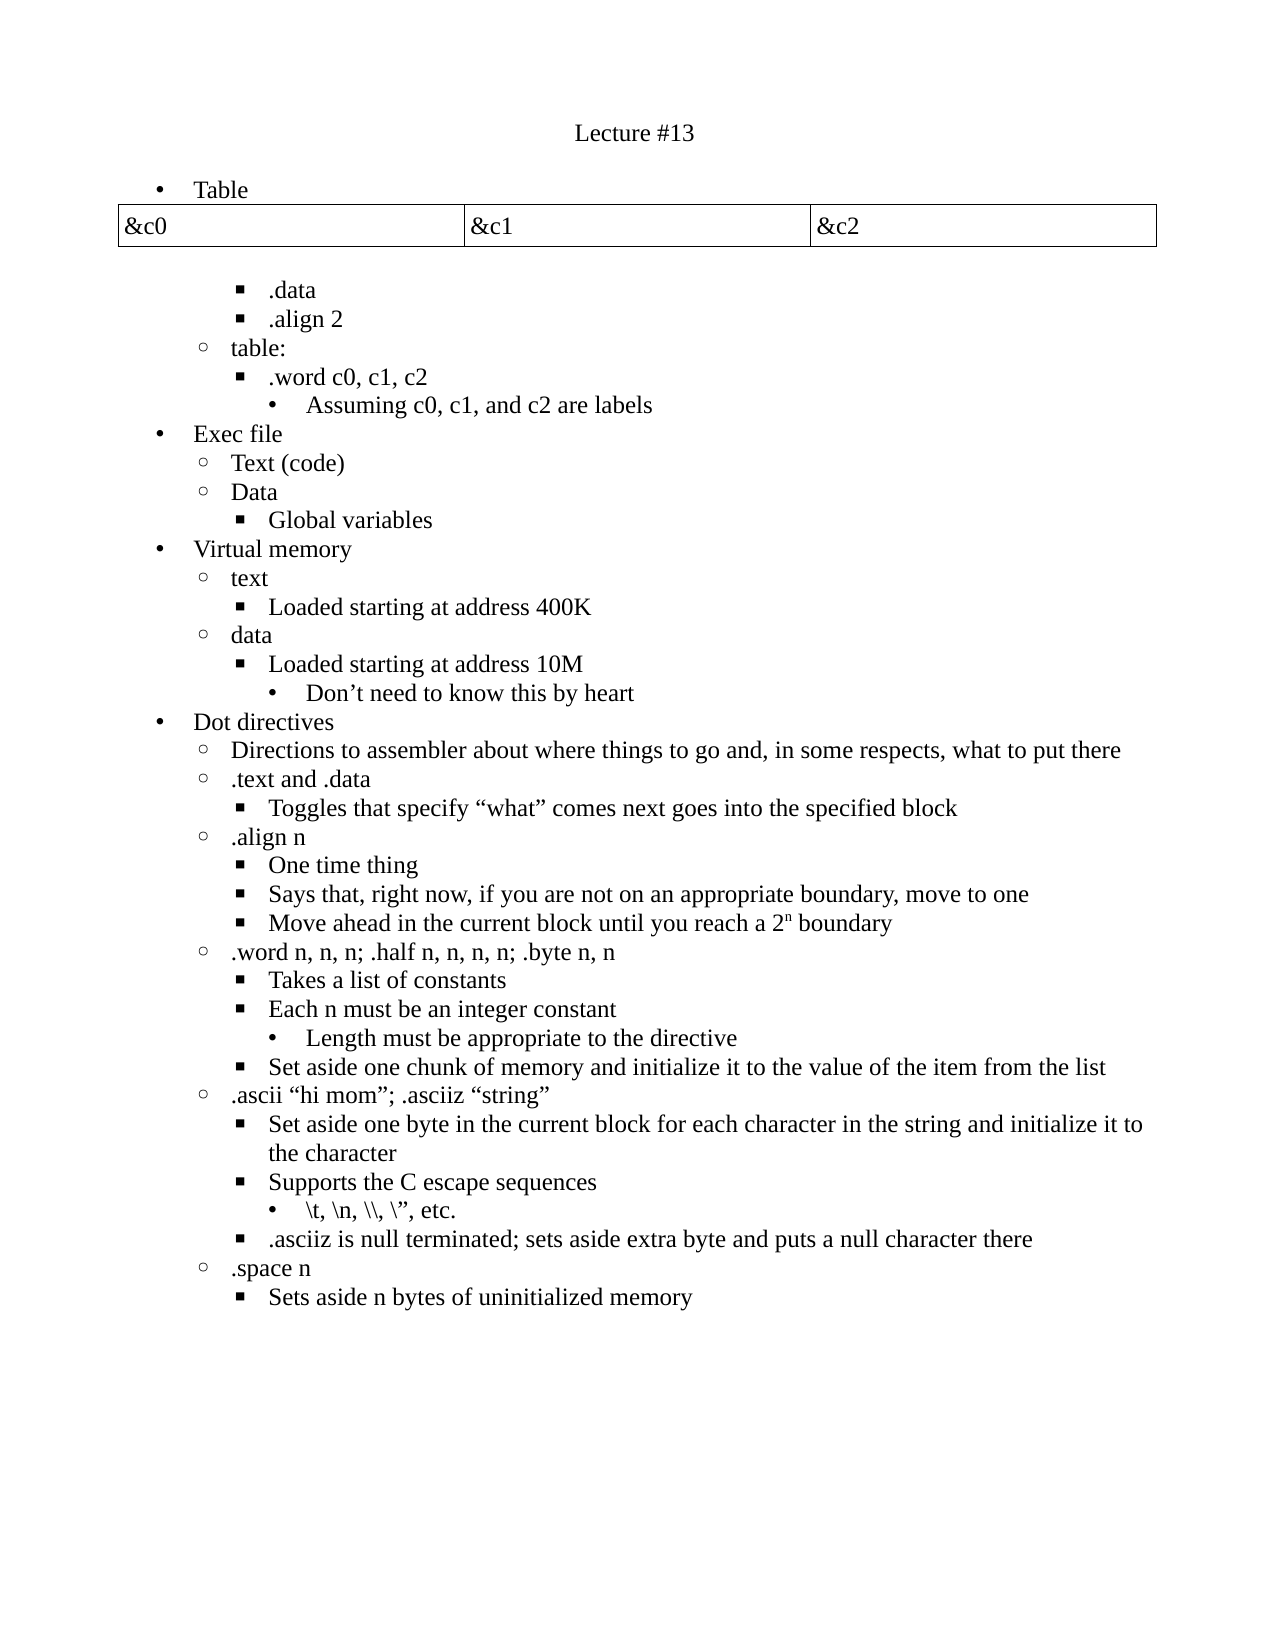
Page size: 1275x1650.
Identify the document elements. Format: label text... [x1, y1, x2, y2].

list .data [231, 275, 1157, 304]
list Loaded starting at address 400K [231, 592, 1157, 620]
list data [193, 620, 1157, 649]
list Set aside one chunk of memory and initialize it to the value of the item from the list [231, 1052, 1157, 1080]
list Directions to assembler about where things to go and, in some respects, what to put there [193, 735, 1157, 764]
list Says that, right now, if you are not on an appropriate boundary, move to one [231, 879, 1157, 908]
list Set aside one byte in the current block for each character in the string and initialize it to the character [231, 1109, 1157, 1167]
list Each n must be an integer constant [231, 994, 1157, 1023]
list .space n [193, 1253, 1157, 1282]
list Length must be appropriate to the directive [268, 1023, 1157, 1052]
list Data [193, 477, 1157, 505]
list .asciiz is null terminated; sets aside extra byte and puts a null character there [231, 1224, 1157, 1253]
list .word n, n, n; .half n, n, n, n; .byte n, n [193, 937, 1157, 965]
list Loaded starting at address 10M [231, 649, 1157, 678]
list .word c0, c1, c2 [231, 362, 1157, 390]
list Takes a list of constants [231, 965, 1157, 994]
list Virtual memory [156, 534, 1157, 563]
list .ascii “hi mom”; .asciiz “string” [193, 1080, 1157, 1109]
list Global variables [231, 505, 1157, 534]
table_header &c0 [119, 205, 464, 246]
text Lecture #13 [118, 118, 1157, 147]
table_header &c2 [811, 205, 1156, 246]
list Table [156, 176, 1157, 204]
list Toggles that specify “what” comes next goes into the specified block [231, 793, 1157, 822]
list Assuming c0, c1, and c2 are labels [268, 390, 1157, 419]
list Don’t need to know this by heart [268, 678, 1157, 707]
list .align n [193, 822, 1157, 850]
list Sets aside n bytes of uninitialized memory [231, 1282, 1157, 1310]
list Exec file [156, 419, 1157, 448]
list Text (code) [193, 448, 1157, 477]
list Dot directives [156, 707, 1157, 735]
list \t, \n, \\, \”, etc. [268, 1195, 1157, 1224]
list One time thing [231, 850, 1157, 879]
list .align 2 [231, 304, 1157, 333]
table_header &c1 [465, 205, 810, 246]
list text [193, 563, 1157, 592]
list .text and .data [193, 764, 1157, 793]
list table: [193, 333, 1157, 362]
list Supports the C escape sequences [231, 1167, 1157, 1195]
list Move ahead in the current block until you reach a 2n boundary [231, 908, 1157, 937]
